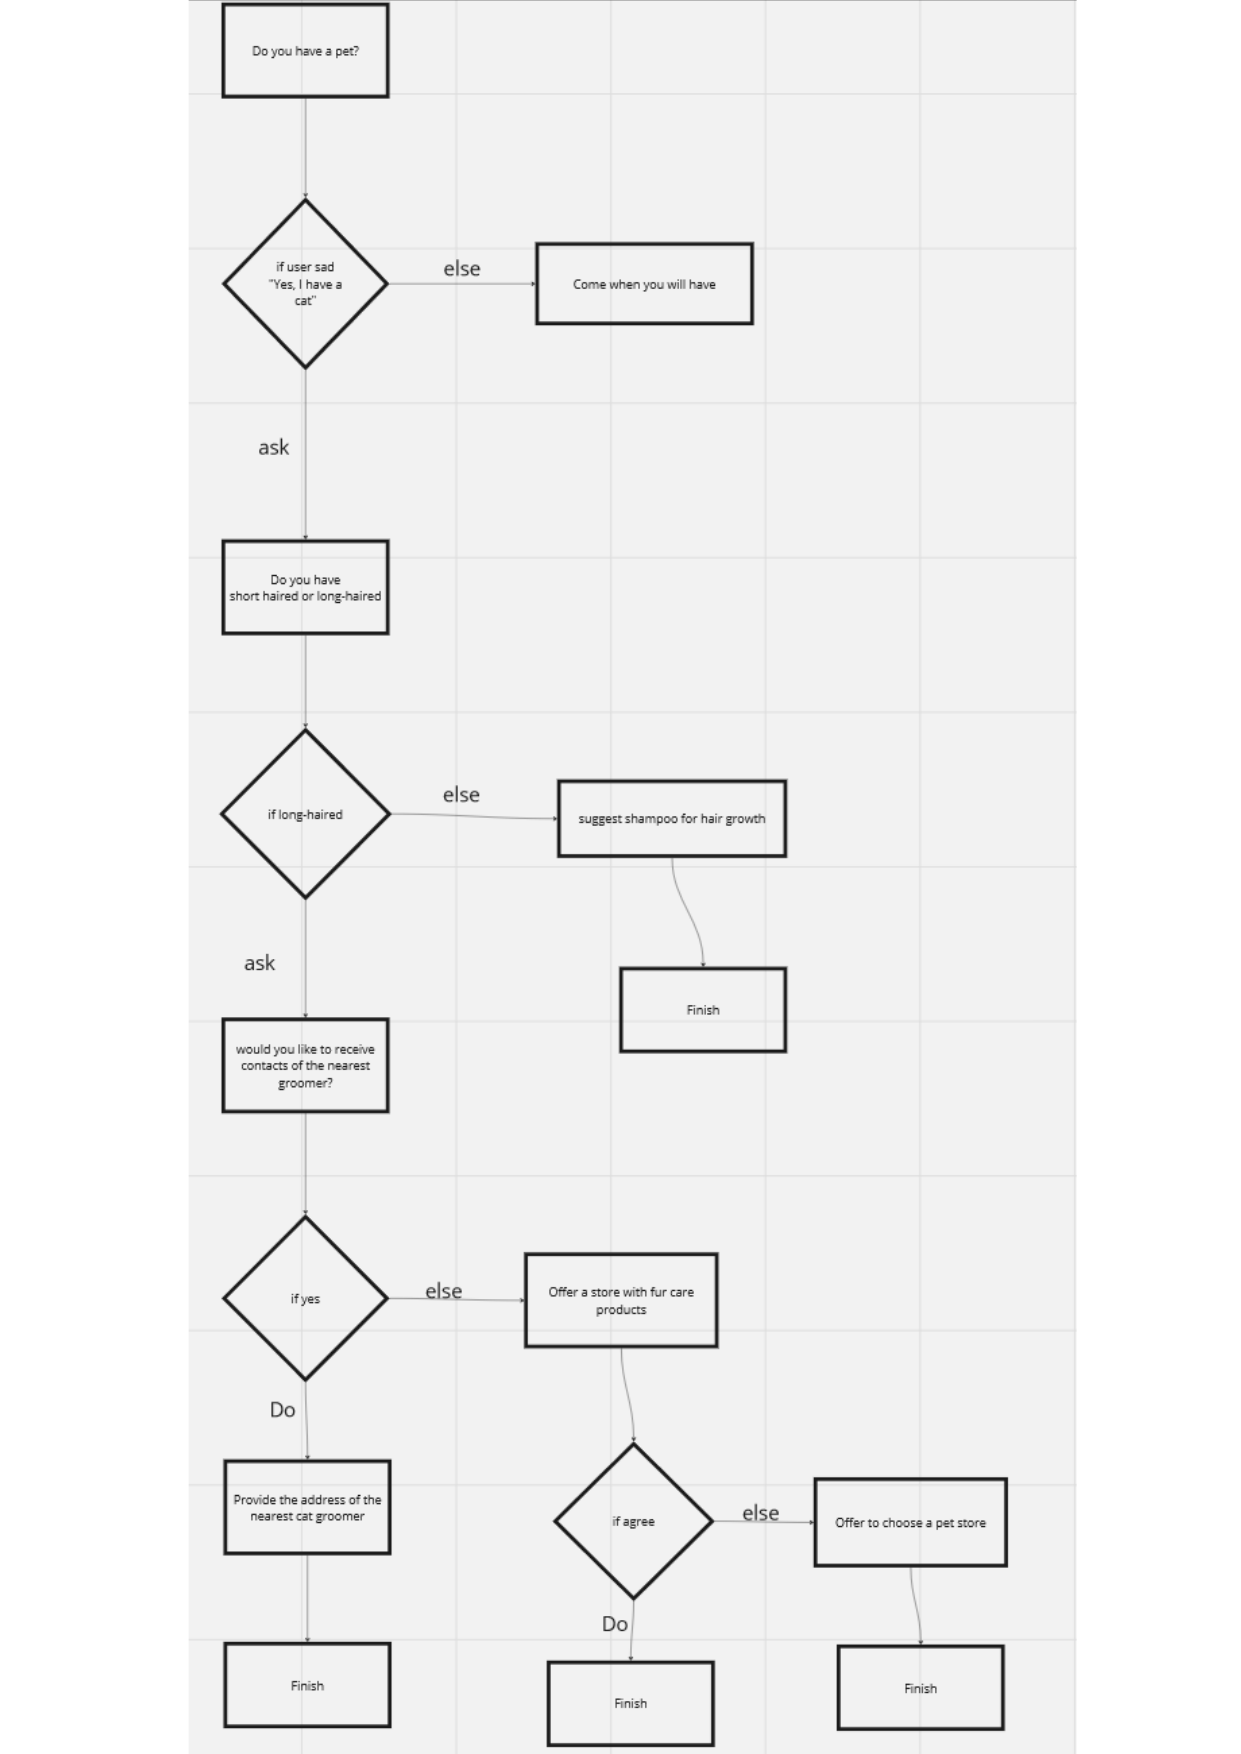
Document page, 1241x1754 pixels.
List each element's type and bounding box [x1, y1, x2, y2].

picture [188, 0, 1091, 1754]
